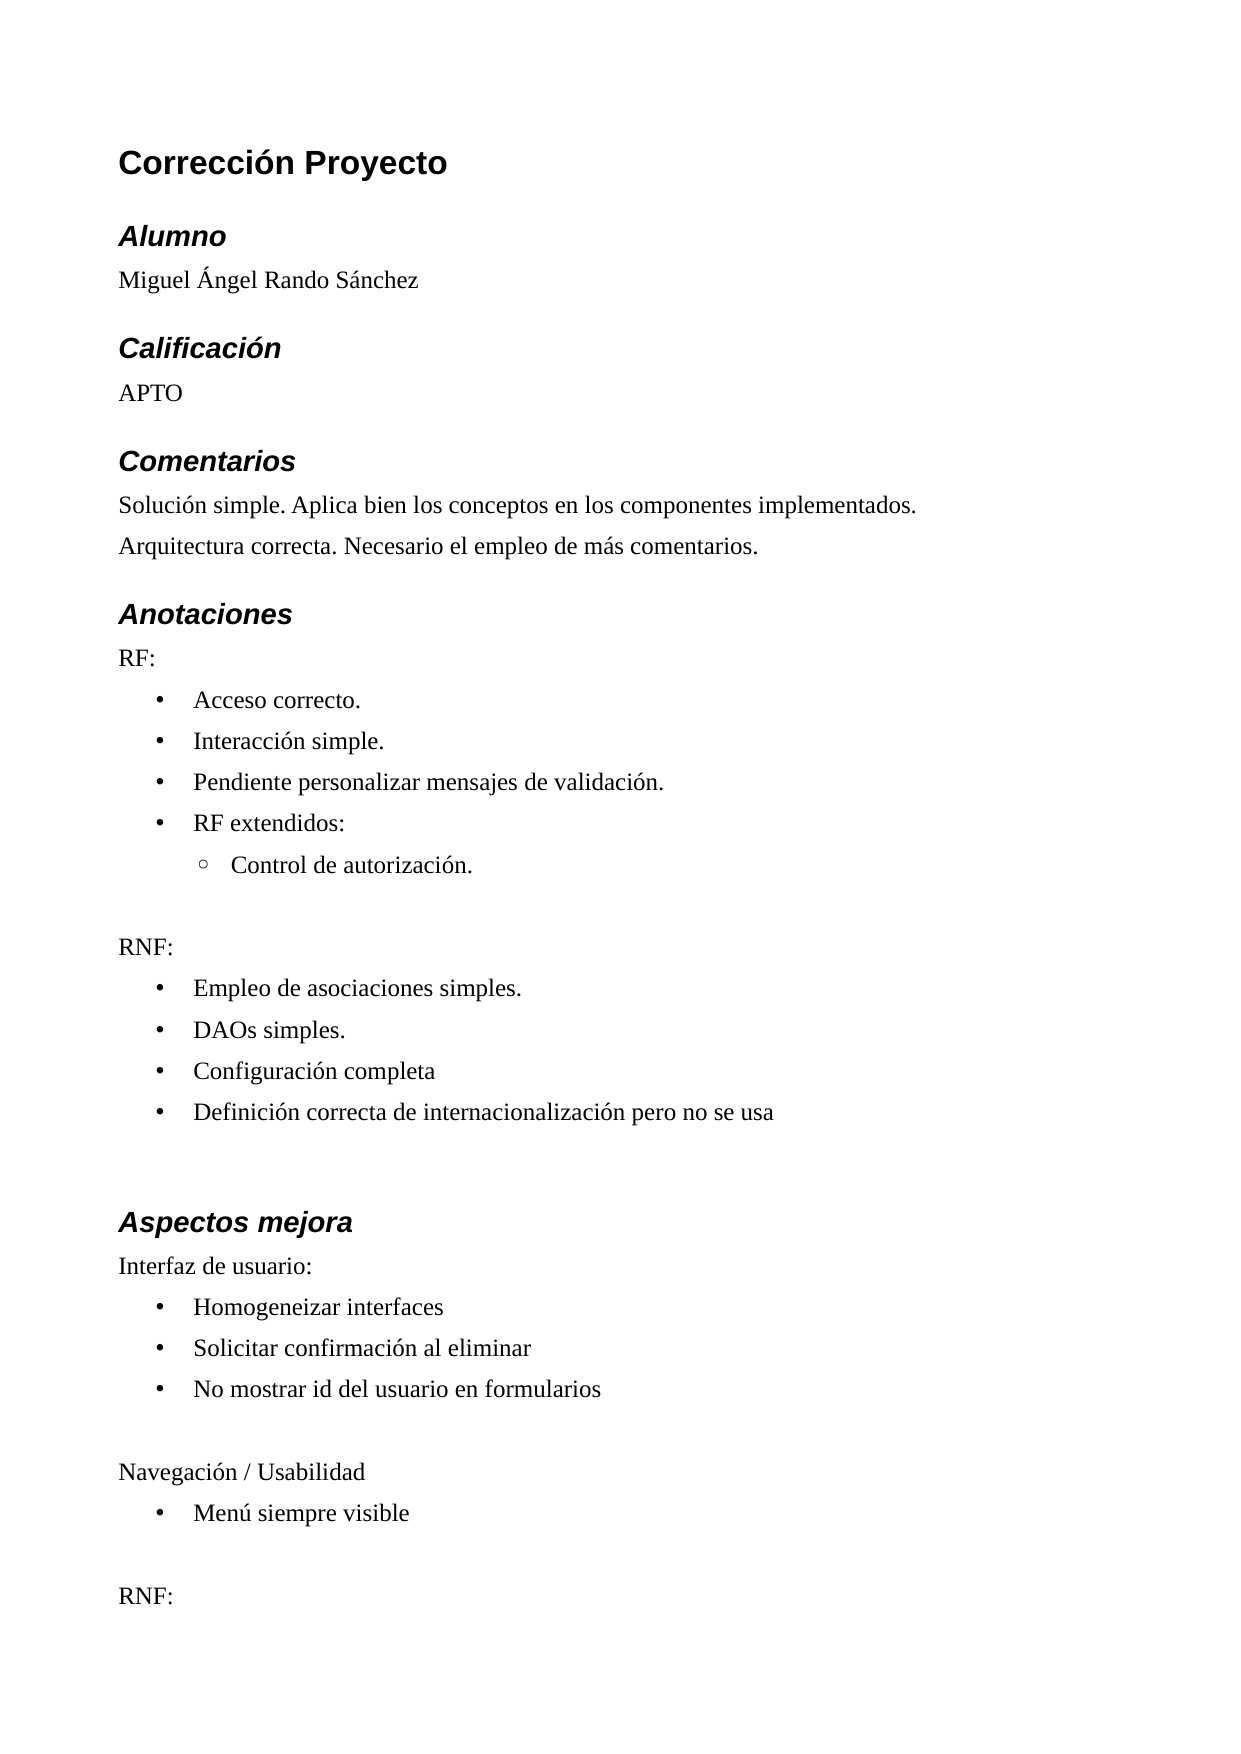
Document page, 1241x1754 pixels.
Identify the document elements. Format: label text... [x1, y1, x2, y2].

list Homogeneizar interfaces [156, 1292, 1122, 1321]
subtitle Corrección Proyecto [118, 143, 1122, 182]
list DAOs simples. [156, 1015, 1122, 1043]
list Control de autorización. [193, 850, 1122, 878]
text RNF: [118, 932, 1122, 961]
list Interacción simple. [156, 726, 1122, 755]
text Interfaz de usuario: [118, 1251, 1122, 1279]
list Empleo de asociaciones simples. [156, 973, 1122, 1002]
subtitle Calificación [118, 332, 1122, 365]
subtitle Alumno [118, 219, 1122, 253]
list RF extendidos: [156, 808, 1122, 837]
list Solicitar confirmación al eliminar [156, 1333, 1122, 1362]
text APTO [118, 378, 1122, 406]
subtitle Comentarios [118, 444, 1122, 477]
text Arquitectura correcta. Necesario el empleo de más comentarios. [118, 531, 1122, 560]
list Acceso correcto. [156, 685, 1122, 713]
list Menú siempre visible [156, 1498, 1122, 1527]
list No mostrar id del usuario en formularios [156, 1374, 1122, 1403]
subtitle Anotaciones [118, 597, 1122, 631]
list Definición correcta de internacionalización pero no se usa [156, 1097, 1122, 1126]
text RF: [118, 643, 1122, 672]
text RNF: [118, 1581, 1122, 1609]
list Pendiente personalizar mensajes de validación. [156, 767, 1122, 796]
subtitle Aspectos mejora [118, 1205, 1122, 1238]
text Miguel Ángel Rando Sánchez [118, 265, 1122, 294]
text Navegación / Usabilidad [118, 1457, 1122, 1486]
list Configuración completa [156, 1056, 1122, 1085]
text Solución simple. Aplica bien los conceptos en los componentes implementados. [118, 490, 1122, 519]
